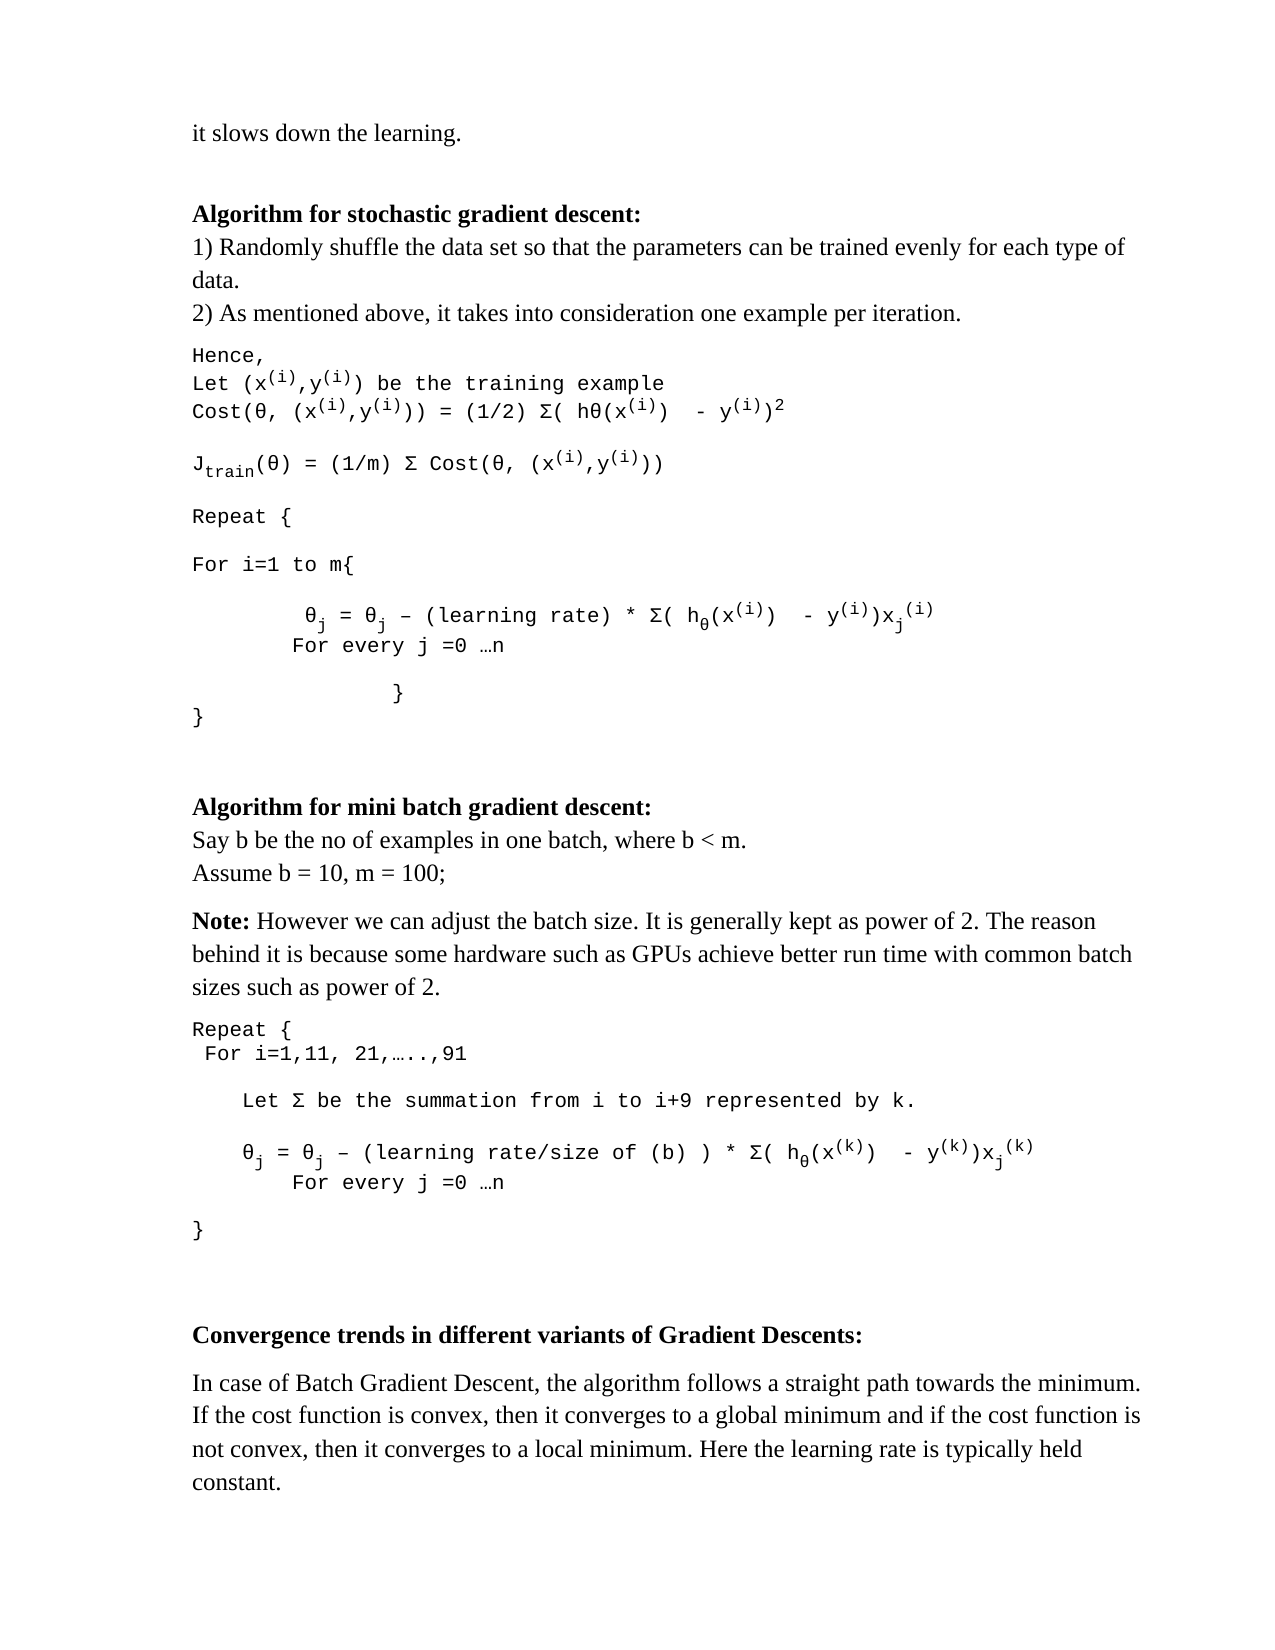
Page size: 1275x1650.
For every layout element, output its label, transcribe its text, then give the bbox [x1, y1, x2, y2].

list Cost(θ, (x(i),y(i))) = (1/2) Σ( hθ(x(i)) - y(i))2 [162, 397, 1157, 425]
list } [162, 682, 1157, 706]
list Let (x(i),y(i)) be the training example [162, 369, 1157, 397]
list } [162, 1219, 1157, 1243]
list Convergence trends in different variants of Gradient Descents: [162, 1320, 1157, 1349]
list Repeat { [162, 1019, 1157, 1043]
list For every j =0 …n [162, 1172, 1157, 1196]
list Algorithm for mini batch gradient descent: Say b be the no of examples in one batch, where b < m. Assume b = 10, m = 100; [162, 759, 1157, 887]
list In case of Batch Gradient Descent, the algorithm follows a straight path towards the minimum. If the cost function is convex, then it converges to a global minimum and if the cost function is not convex, then it converges to a local minimum. Here the learning rate is typically held constant. [162, 1368, 1157, 1495]
list For i=1 to m{ [162, 553, 1157, 577]
list Repeat { [162, 506, 1157, 530]
list } [162, 706, 1157, 730]
list Hence, [162, 345, 1157, 369]
list Note: However we can adjust the batch size. It is generally kept as power of 2. The reason behind it is because some hardware such as GPUs achieve better run time with common batch sizes such as power of 2. [162, 906, 1157, 1001]
list θj = θj – (learning rate) * Σ( hθ(x(i)) - y(i))xj(i) [162, 601, 1157, 635]
list For every j =0 …n [162, 635, 1157, 659]
list Let Σ be the summation from i to i+9 represented by k. [162, 1090, 1157, 1114]
list Algorithm for stochastic gradient descent: 1) Randomly shuffle the data set so that the parameters can be trained evenly for each type of data. 2) As mentioned above, it takes into consideration one example per iteration. [162, 166, 1157, 327]
list θj = θj – (learning rate/size of (b) ) * Σ( hθ(x(k)) - y(k))xj(k) [162, 1138, 1157, 1172]
list For i=1,11, 21,…..,91 [162, 1043, 1157, 1067]
list Jtrain(θ) = (1/m) Σ Cost(θ, (x(i),y(i))) [162, 448, 1157, 483]
list it slows down the learning. [162, 118, 1157, 147]
